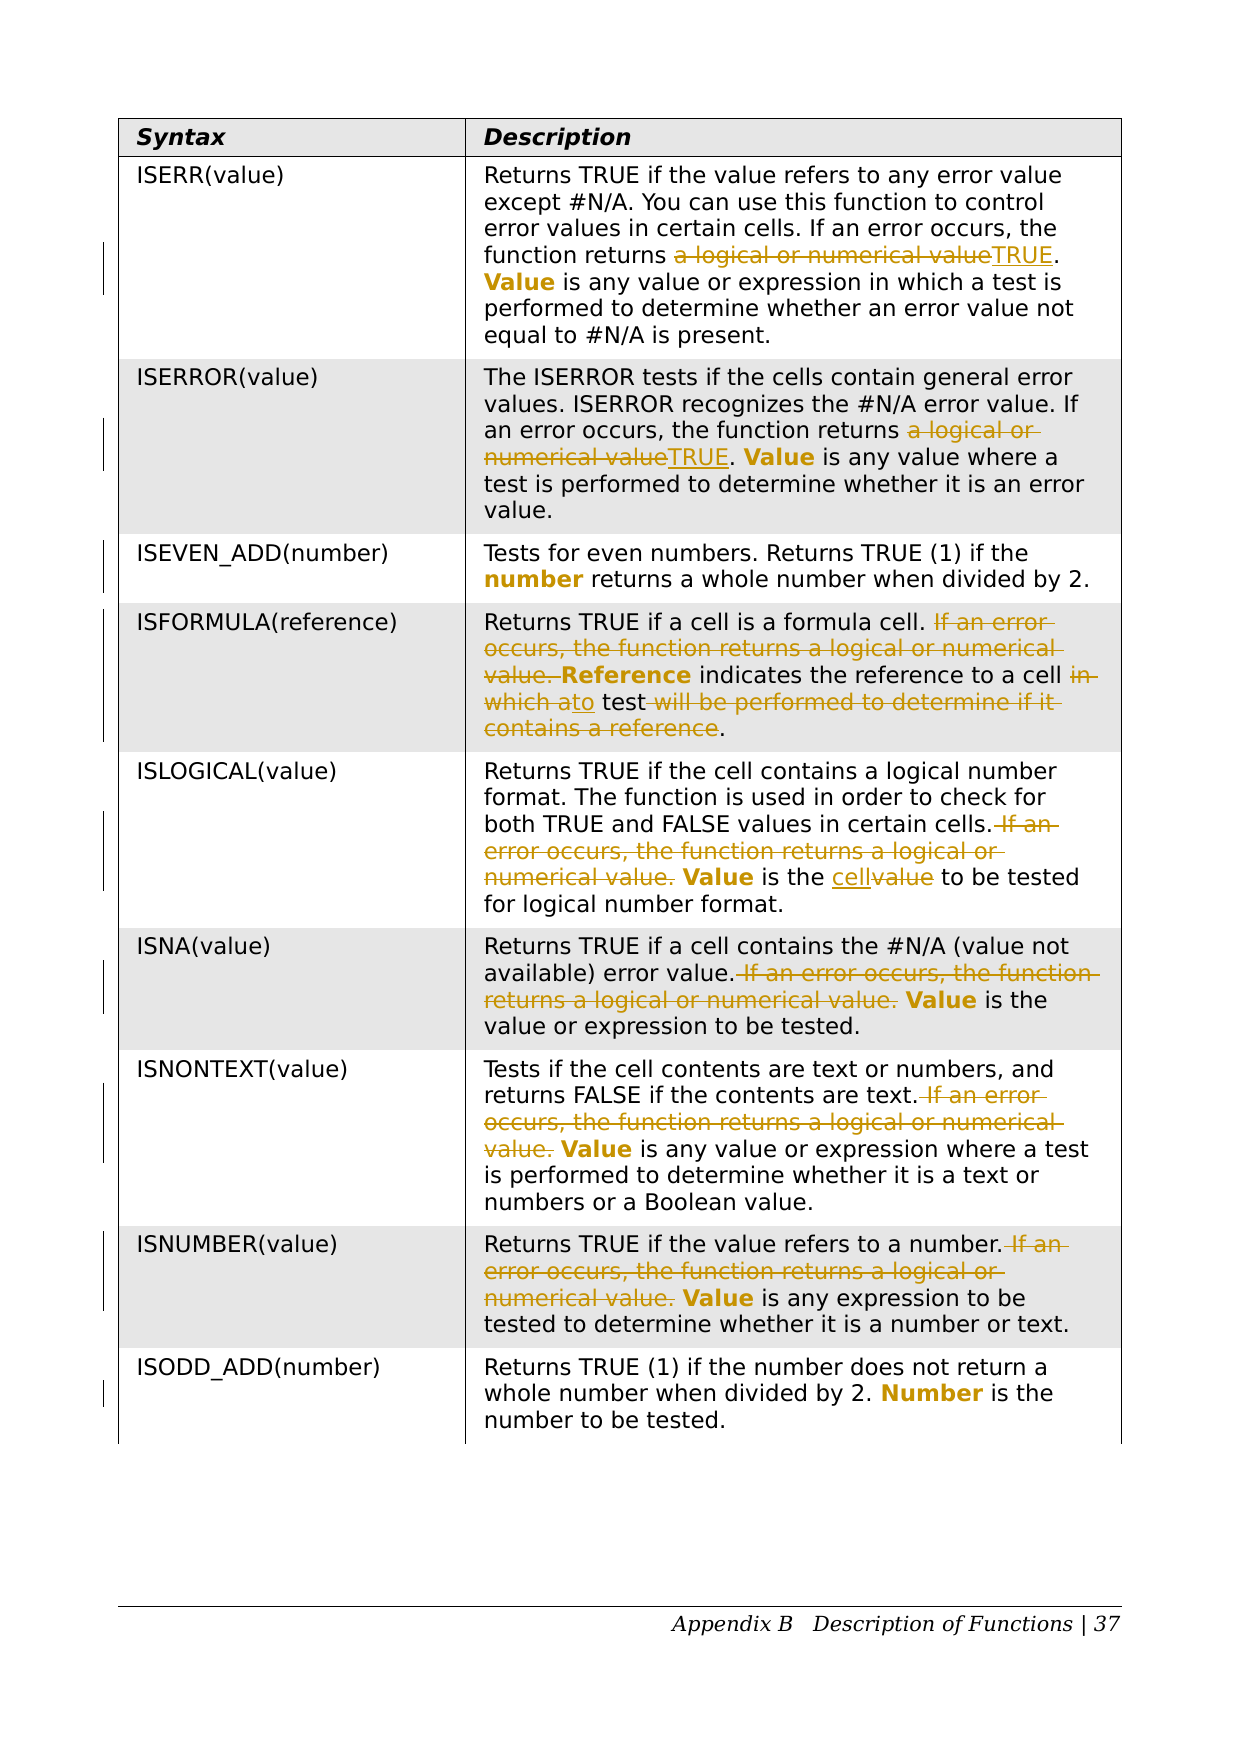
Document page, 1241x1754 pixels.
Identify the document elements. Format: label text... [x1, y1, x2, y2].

table_cell ISNA(value) [119, 928, 465, 1050]
table_cell ISNONTEXT(value) [119, 1050, 465, 1226]
table_cell ISERROR(value) [119, 359, 465, 534]
table_cell Returns TRUE if a cell contains the #N/A (value not available) error value. Value is the value or expression to be tested. [466, 928, 1121, 1050]
table_cell Tests if the cell contents are text or numbers, and returns FALSE if the contents are text. Value is any value or expression where a test is performed to determine whether it is a text or numbers or a Boolean value. [466, 1050, 1121, 1226]
table_cell ISNUMBER(value) [119, 1226, 465, 1348]
table_cell Returns TRUE if the value refers to any error value except #N/A. You can use this function to control error values in certain cells. If an error occurs, the function returns TRUE. Value is any value or expression in which a test is performed to determine whether an error value not equal to #N/A is present. [466, 157, 1121, 359]
table_cell ISEVEN_ADD(number) [119, 534, 465, 603]
table_cell The ISERROR tests if the cells contain general error values. ISERROR recognizes the #N/A error value. If an error occurs, the function returns TRUE. Value is any value where a test is performed to determine whether it is an error value. [466, 359, 1121, 534]
table_header Description [466, 119, 1121, 156]
table_cell Tests for even numbers. Returns TRUE (1) if the number returns a whole number when divided by 2. [466, 534, 1121, 603]
table_cell Returns TRUE if a cell is a formula cell. Reference indicates the reference to a cell to test. [466, 603, 1121, 752]
table_cell Returns TRUE (1) if the number does not return a whole number when divided by 2. Number is the number to be tested. [466, 1348, 1121, 1444]
table_cell ISFORMULA(reference) [119, 603, 465, 752]
table_cell ISODD_ADD(number) [119, 1348, 465, 1444]
table_cell ISLOGICAL(value) [119, 752, 465, 928]
table_cell Returns TRUE if the cell contains a logical number format. The function is used in order to check for both TRUE and FALSE values in certain cells. Value is the cell to be tested for logical number format. [466, 752, 1121, 928]
table_cell ISERR(value) [119, 157, 465, 359]
table_cell Returns TRUE if the value refers to a number. Value is any expression to be tested to determine whether it is a number or text. [466, 1226, 1121, 1348]
table_header Syntax [119, 119, 465, 156]
